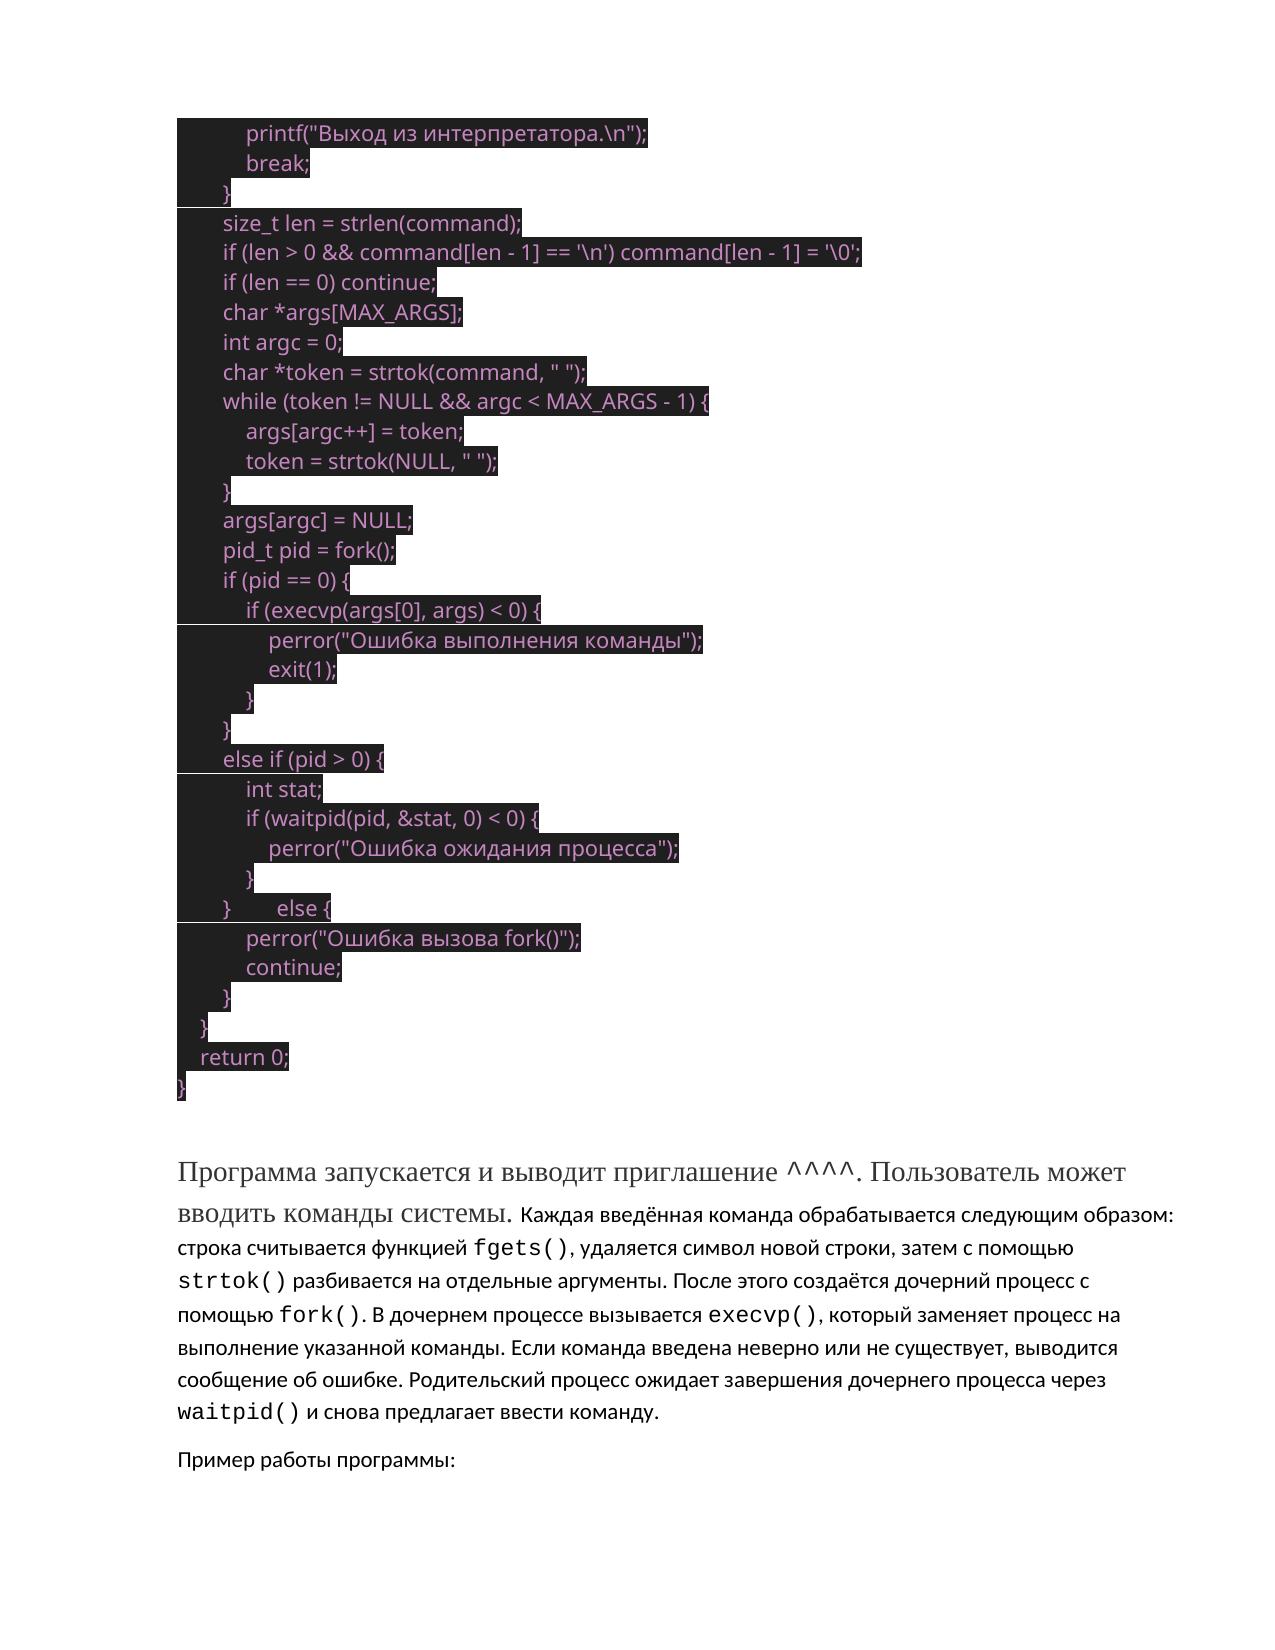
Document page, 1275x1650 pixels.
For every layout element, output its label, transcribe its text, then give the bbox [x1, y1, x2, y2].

text token = strtok(NULL, " "); [177, 446, 1186, 476]
text } [177, 1012, 1186, 1042]
text perror("Ошибка вызова fork()"); [177, 922, 1186, 952]
text } [177, 714, 1186, 744]
text args[argc] = NULL; [177, 505, 1186, 535]
text Пример работы программы: [177, 1446, 1186, 1474]
text char *token = strtok(command, " "); [177, 356, 1186, 386]
text if (execvp(args[0], args) < 0) { [177, 595, 1186, 624]
text args[argc++] = token; [177, 416, 1186, 446]
text break; [177, 148, 1186, 178]
text else if (pid > 0) { [177, 744, 1186, 773]
text perror("Ошибка ожидания процесса"); [177, 833, 1186, 863]
text if (pid == 0) { [177, 565, 1186, 595]
text int stat; [177, 773, 1186, 803]
text } [177, 476, 1186, 505]
text exit(1); [177, 654, 1186, 684]
text size_t len = strlen(command); [177, 207, 1186, 237]
text printf("Выход из интерпретатора.\n"); [177, 118, 1186, 148]
text } [177, 178, 1186, 207]
text } [177, 1071, 1186, 1101]
text pid_t pid = fork(); [177, 535, 1186, 565]
text int argc = 0; [177, 327, 1186, 356]
text if (len > 0 && command[len - 1] == '\n') command[len - 1] = '\0'; [177, 237, 1186, 267]
text return 0; [177, 1042, 1186, 1071]
text } [177, 684, 1186, 714]
text Программа запускается и выводит приглашение ^^^^. Пользователь может вводить команды системы. Каждая введённая команда обрабатывается следующим образом: строка считывается функцией fgets(), удаляется символ новой строки, затем с помощью strtok() разбивается на отдельные аргументы. После этого создаётся дочерний процесс с помощью fork(). В дочернем процессе вызывается execvp(), который заменяет процесс на выполнение указанной команды. Если команда введена неверно или не существует, выводится сообщение об ошибке. Родительский процесс ожидает завершения дочернего процесса через waitpid() и снова предлагает ввести команду. [177, 1154, 1186, 1427]
text if (len == 0) continue; [177, 267, 1186, 297]
text } [177, 863, 1186, 893]
text perror("Ошибка выполнения команды"); [177, 624, 1186, 654]
text } else { [177, 893, 1186, 922]
text } [177, 982, 1186, 1012]
text char *args[MAX_ARGS]; [177, 297, 1186, 327]
text while (token != NULL && argc < MAX_ARGS - 1) { [177, 386, 1186, 416]
text if (waitpid(pid, &stat, 0) < 0) { [177, 803, 1186, 833]
text continue; [177, 952, 1186, 982]
